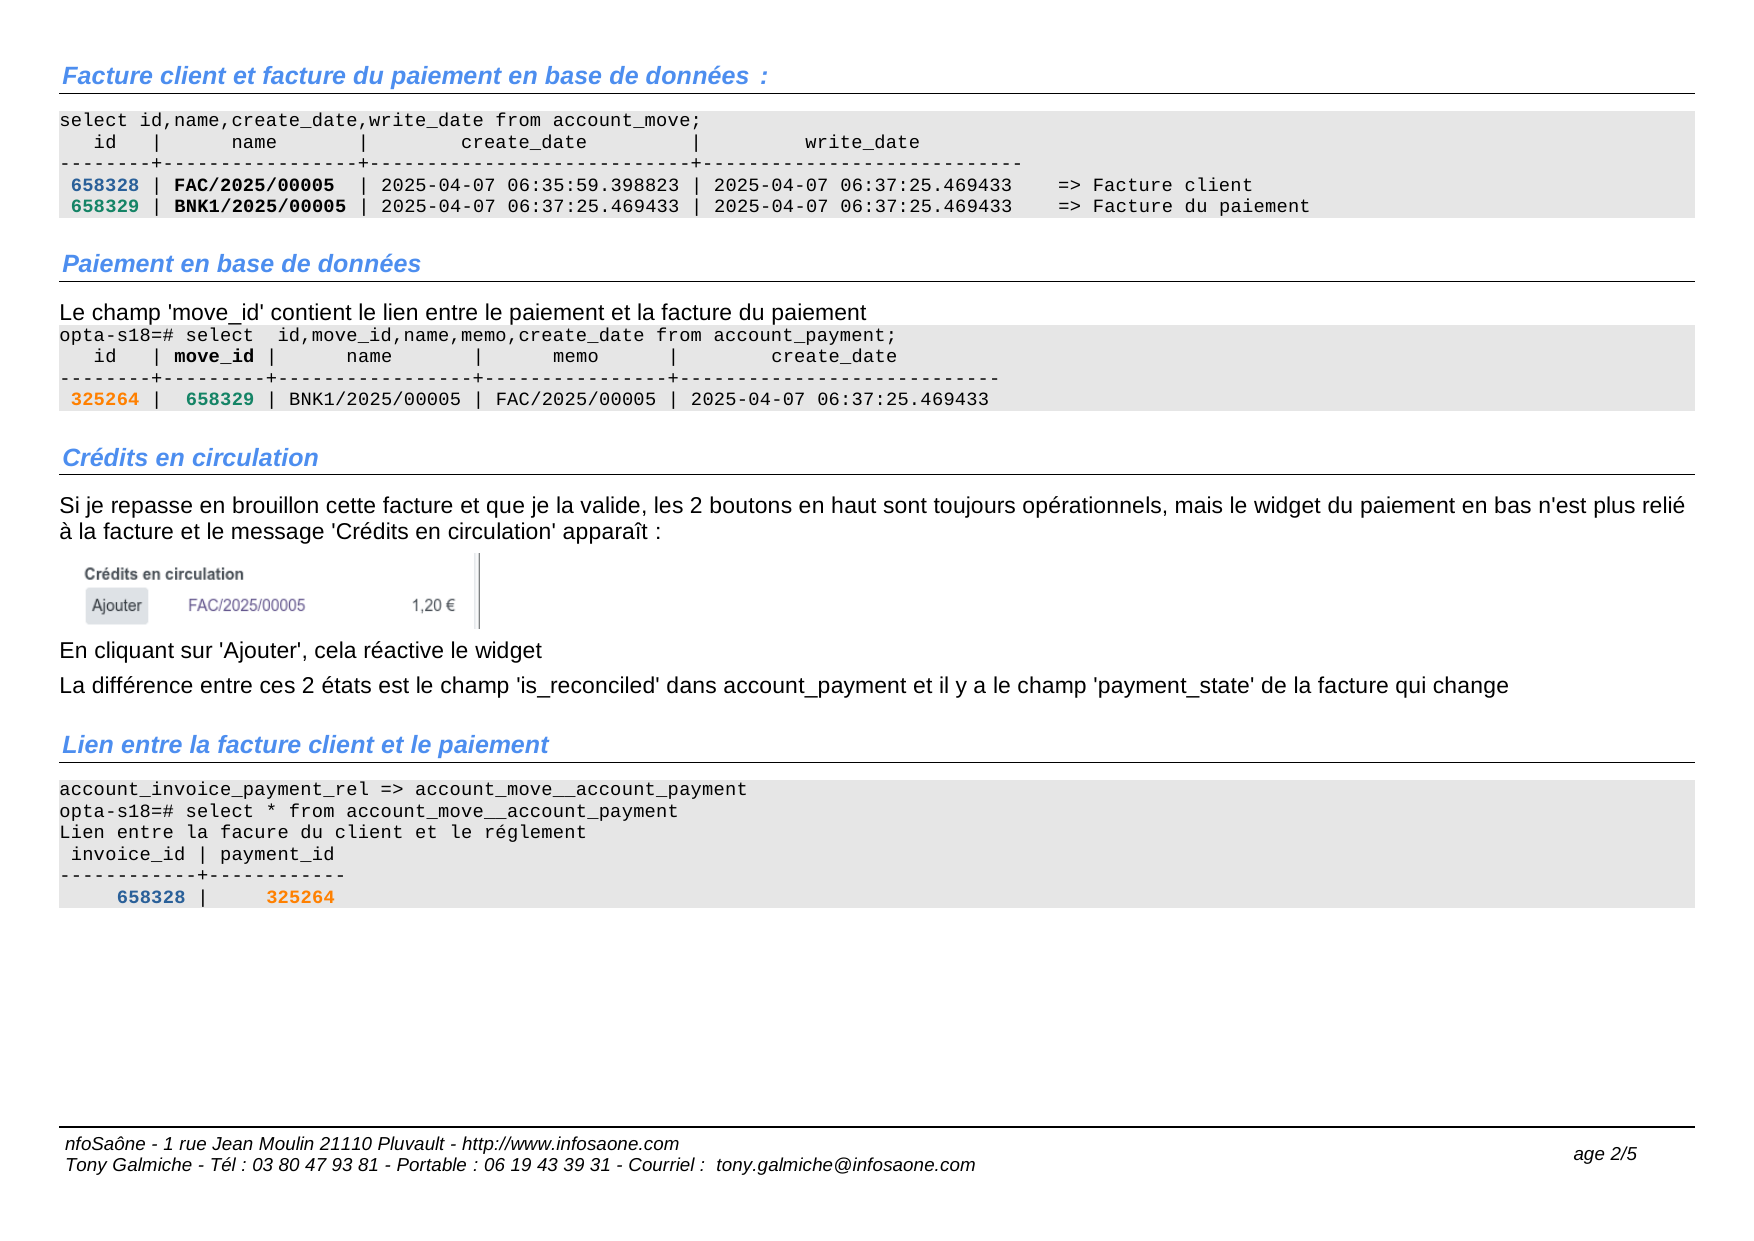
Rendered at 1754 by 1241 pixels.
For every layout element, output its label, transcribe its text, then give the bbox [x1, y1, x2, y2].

text 658328 | 325264 [59, 887, 1695, 908]
subtitle Crédits en circulation [59, 441, 1695, 474]
subtitle Lien entre la facture client et le paiement [59, 728, 1695, 762]
text La différence entre ces 2 états est le champ 'is_reconciled' dans account_payment et il y a le champ 'payment_state' de la facture qui change [59, 673, 1695, 699]
text select id,name,create_date,write_date from account_move; [59, 111, 1695, 132]
text id | move_id | name | memo | create_date [59, 347, 1695, 368]
text opta-s18=# select id,move_id,name,memo,create_date from account_payment; [59, 325, 1695, 347]
subtitle Paiement en base de données [59, 247, 1695, 281]
text Si je repasse en brouillon cette facture et que je la valide, les 2 boutons en haut sont toujours opérationnels, mais le widget du paiement en bas n'est plus relié à la facture et le message 'Crédits en circulation' apparaît : [59, 492, 1695, 544]
text En cliquant sur 'Ajouter', cela réactive le widget [59, 638, 1695, 664]
text invoice_id | payment_id [59, 844, 1695, 866]
text 658328 | FAC/2025/00005 | 2025-04-07 06:35:59.398823 | 2025-04-07 06:37:25.469433 => Facture client [59, 175, 1695, 197]
text Le champ 'move_id' contient le lien entre le paiement et la facture du paiement [59, 299, 1695, 325]
picture [59, 553, 480, 629]
text ------------+------------ [59, 866, 1695, 887]
text --------+---------+-----------------+----------------+---------------------------- [59, 368, 1695, 389]
text opta-s18=# select * from account_move__account_payment [59, 801, 1695, 823]
text 658329 | BNK1/2025/00005 | 2025-04-07 06:37:25.469433 | 2025-04-07 06:37:25.469433 => Facture du paiement [59, 197, 1695, 218]
text Lien entre la facure du client et le réglement [59, 823, 1695, 844]
text --------+-----------------+----------------------------+---------------------------- [59, 154, 1695, 175]
text 325264 | 658329 | BNK1/2025/00005 | FAC/2025/00005 | 2025-04-07 06:37:25.469433 [59, 389, 1695, 411]
text id | name | create_date | write_date [59, 132, 1695, 154]
subtitle Facture client et facture du paiement en base de données : [59, 59, 1695, 93]
text account_invoice_payment_rel => account_move__account_payment [59, 780, 1695, 801]
